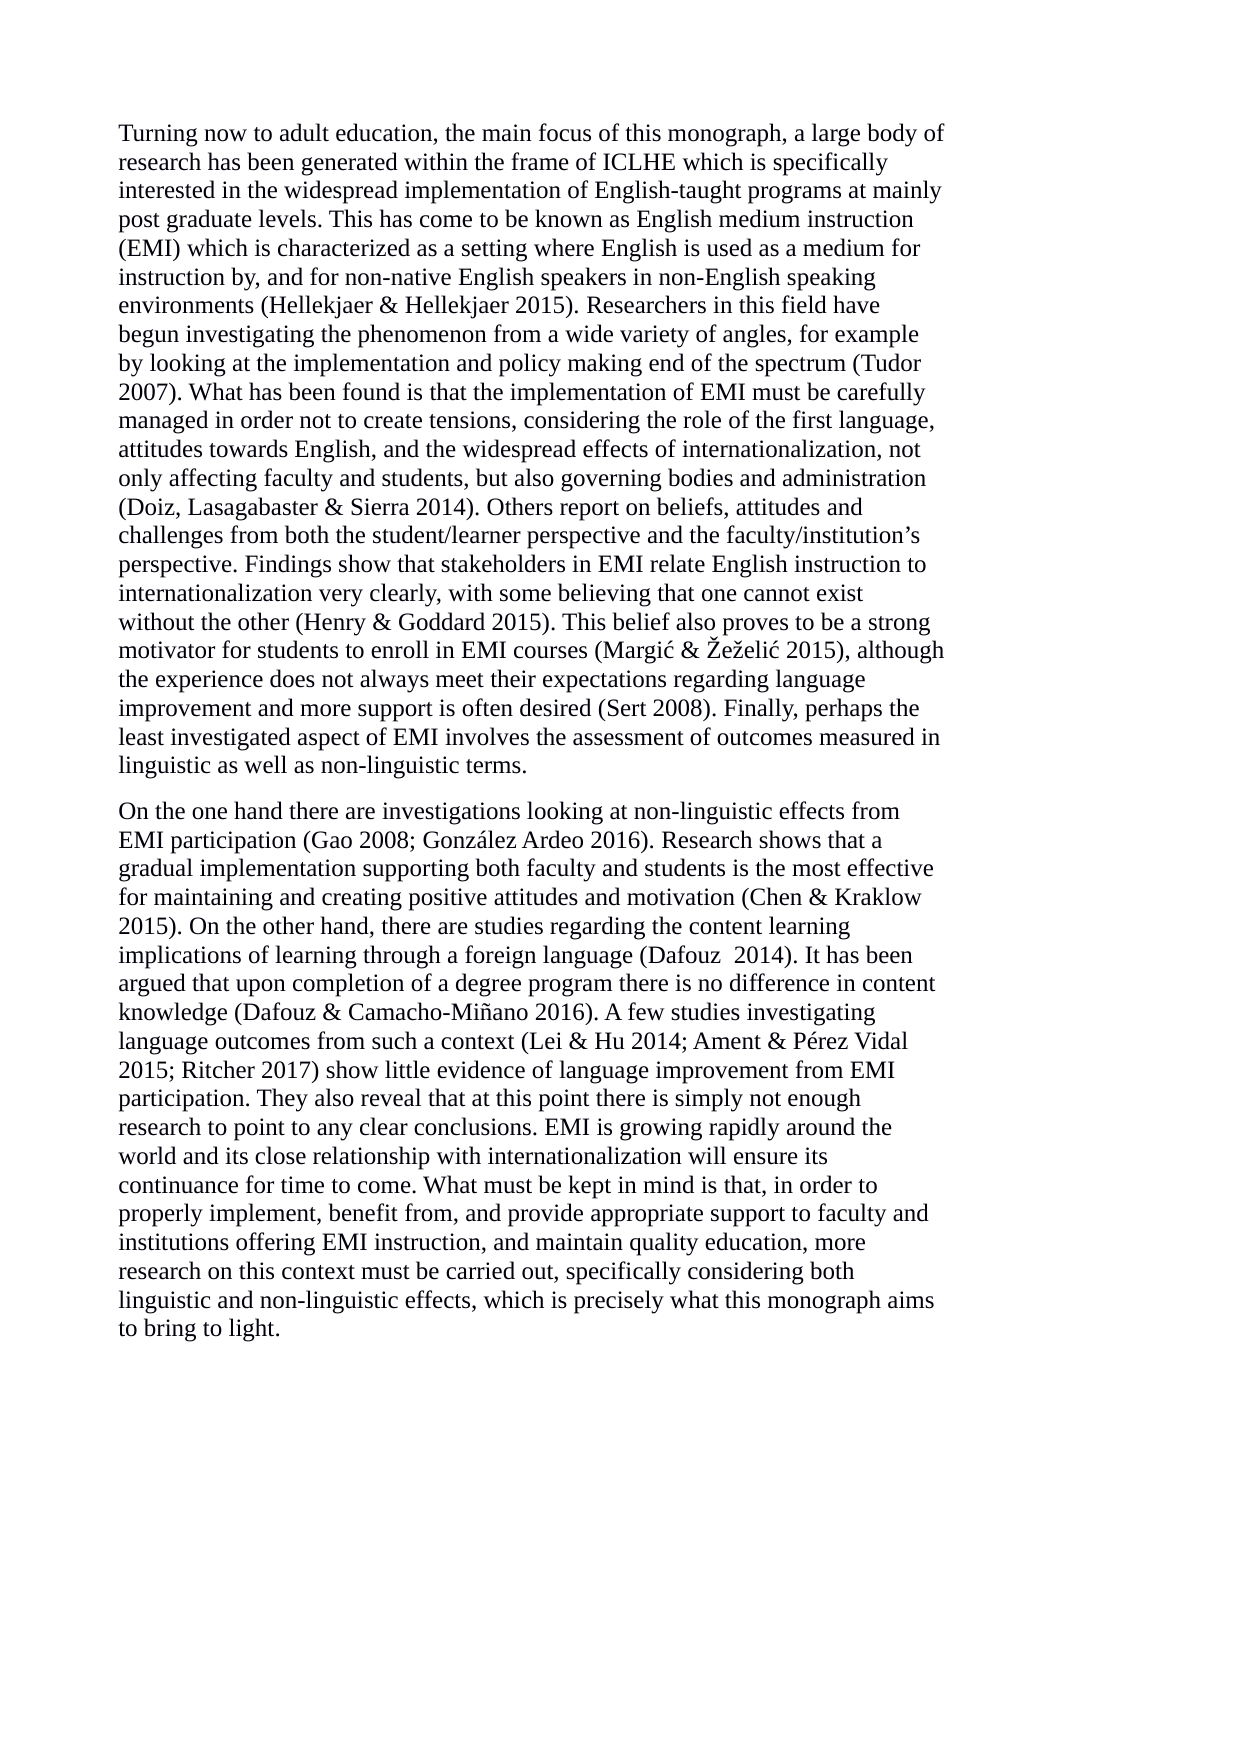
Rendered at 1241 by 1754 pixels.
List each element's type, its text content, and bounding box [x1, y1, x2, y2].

text On the one hand there are investigations looking at non-linguistic effects from EMI participation (Gao 2008; González Ardeo 2016). Research shows that a gradual implementation supporting both faculty and students is the most effective for maintaining and creating positive attitudes and motivation (Chen & Kraklow 2015). On the other hand, there are studies regarding the content learning implications of learning through a foreign language (Dafouz 2014). It has been argued that upon completion of a degree program there is no difference in content knowledge (Dafouz & Camacho-Miñano 2016). A few studies investigating language outcomes from such a context (Lei & Hu 2014; Ament & Pérez Vidal 2015; Ritcher 2017) show little evidence of language improvement from EMI participation. They also reveal that at this point there is simply not enough research to point to any clear conclusions. EMI is growing rapidly around the world and its close relationship with internationalization will ensure its continuance for time to come. What must be kept in mind is that, in order to properly implement, benefit from, and provide appropriate support to faculty and institutions offering EMI instruction, and maintain quality education, more research on this context must be carried out, specifically considering both linguistic and non-linguistic effects, which is precisely what this monograph aims to bring to light. [118, 796, 945, 1342]
text Turning now to adult education, the main focus of this monograph, a large body of research has been generated within the frame of ICLHE which is specifically interested in the widespread implementation of English-taught programs at mainly post graduate levels. This has come to be known as English medium instruction (EMI) which is characterized as a setting where English is used as a medium for instruction by, and for non-native English speakers in non-English speaking environments (Hellekjaer & Hellekjaer 2015). Researchers in this field have begun investigating the phenomenon from a wide variety of angles, for example by looking at the implementation and policy making end of the spectrum (Tudor 2007). What has been found is that the implementation of EMI must be carefully managed in order not to create tensions, considering the role of the first language, attitudes towards English, and the widespread effects of internationalization, not only affecting faculty and students, but also governing bodies and administration (Doiz, Lasagabaster & Sierra 2014). Others report on beliefs, attitudes and challenges from both the student/learner perspective and the faculty/institution’s perspective. Findings show that stakeholders in EMI relate English instruction to internationalization very clearly, with some believing that one cannot exist without the other (Henry & Goddard 2015). This belief also proves to be a strong motivator for students to enroll in EMI courses (Margić & Žeželić 2015), although the experience does not always meet their expectations regarding language improvement and more support is often desired (Sert 2008). Finally, perhaps the least investigated aspect of EMI involves the assessment of outcomes measured in linguistic as well as non-linguistic terms. [118, 118, 945, 779]
